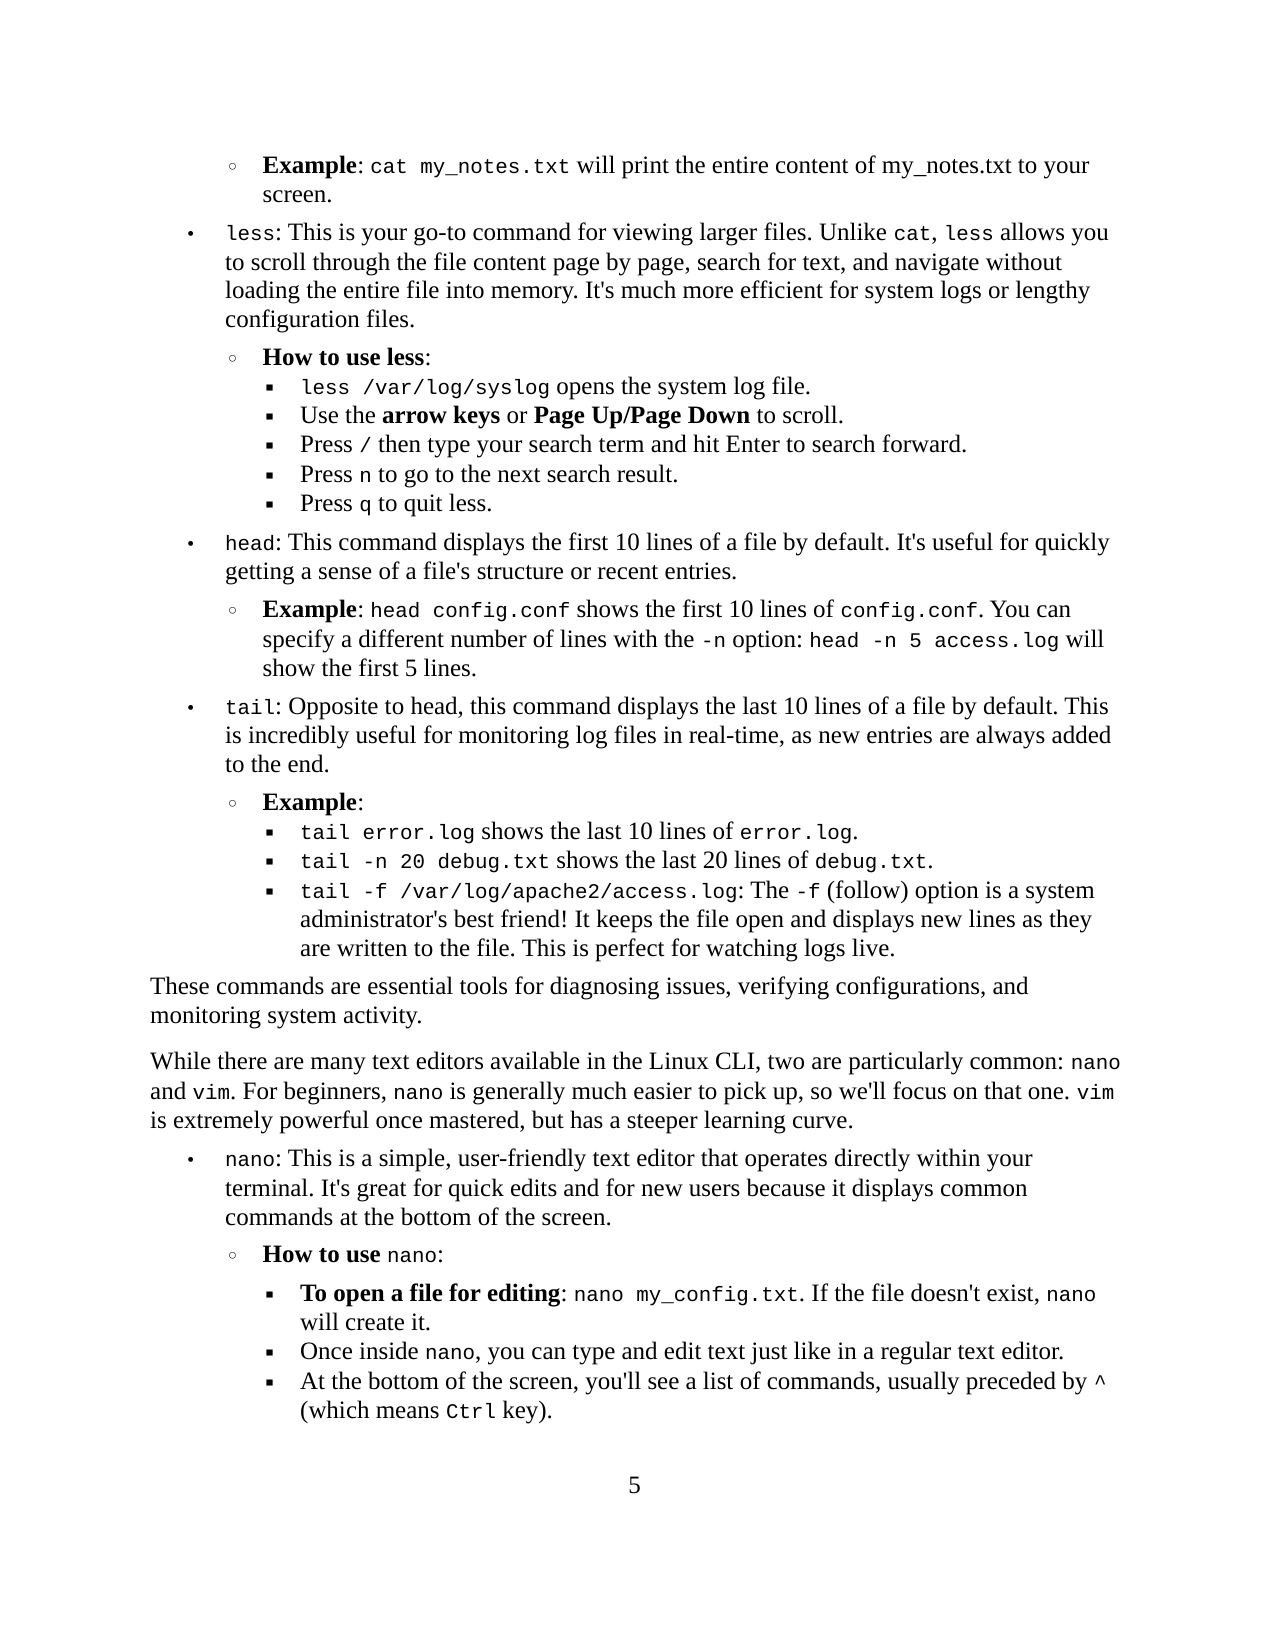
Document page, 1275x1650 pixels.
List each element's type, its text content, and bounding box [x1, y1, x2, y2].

list How to use less: [225, 342, 1125, 371]
text These commands are essential tools for diagnosing issues, verifying configurations, and monitoring system activity. [150, 971, 1125, 1028]
list Once inside nano, you can type and edit text just like in a regular text editor. [262, 1336, 1125, 1366]
list tail -n 20 debug.txt shows the last 20 lines of debug.txt. [262, 845, 1125, 875]
list tail error.log shows the last 10 lines of error.log. [262, 816, 1125, 845]
text While there are many text editors available in the Linux CLI, two are particularly common: nano and vim. For beginners, nano is generally much easier to pick up, so we'll focus on that one. vim is extremely powerful once mastered, but has a steeper learning curve. [150, 1046, 1125, 1134]
list Press n to go to the next search result. [262, 459, 1125, 488]
list How to use nano: [225, 1239, 1125, 1269]
list tail -f /var/log/apache2/access.log: The -f (follow) option is a system administrator's best friend! It keeps the file open and displays new lines as they are written to the file. This is perfect for watching logs live. [262, 875, 1125, 962]
list At the bottom of the screen, you'll see a list of commands, usually preceded by ^ (which means Ctrl key). [262, 1366, 1125, 1425]
list Press / then type your search term and hit Enter to search forward. [262, 429, 1125, 459]
list head: This command displays the first 10 lines of a file by default. It's useful for quickly getting a sense of a file's structure or recent entries. [187, 527, 1125, 585]
list nano: This is a simple, user-friendly text editor that operates directly within your terminal. It's great for quick edits and for new users because it displays common commands at the bottom of the screen. [187, 1143, 1125, 1230]
list Example: [225, 787, 1125, 816]
list Press q to quit less. [262, 488, 1125, 518]
list Example: head config.conf shows the first 10 lines of config.conf. You can specify a different number of lines with the -n option: head -n 5 access.log will show the first 5 lines. [225, 594, 1125, 682]
list less /var/log/syslog opens the system log file. [262, 371, 1125, 400]
list tail: Opposite to head, this command displays the last 10 lines of a file by default. This is incredibly useful for monitoring log files in real-time, as new entries are always added to the end. [187, 691, 1125, 778]
list Example: cat my_notes.txt will print the entire content of my_notes.txt to your screen. [225, 150, 1125, 208]
list Use the arrow keys or Page Up/Page Down to scroll. [262, 400, 1125, 429]
list less: This is your go-to command for viewing larger files. Unlike cat, less allows you to scroll through the file content page by page, search for text, and navigate without loading the entire file into memory. It's much more efficient for system logs or lengthy configuration files. [187, 217, 1125, 333]
list To open a file for editing: nano my_config.txt. If the file doesn't exist, nano will create it. [262, 1278, 1125, 1336]
